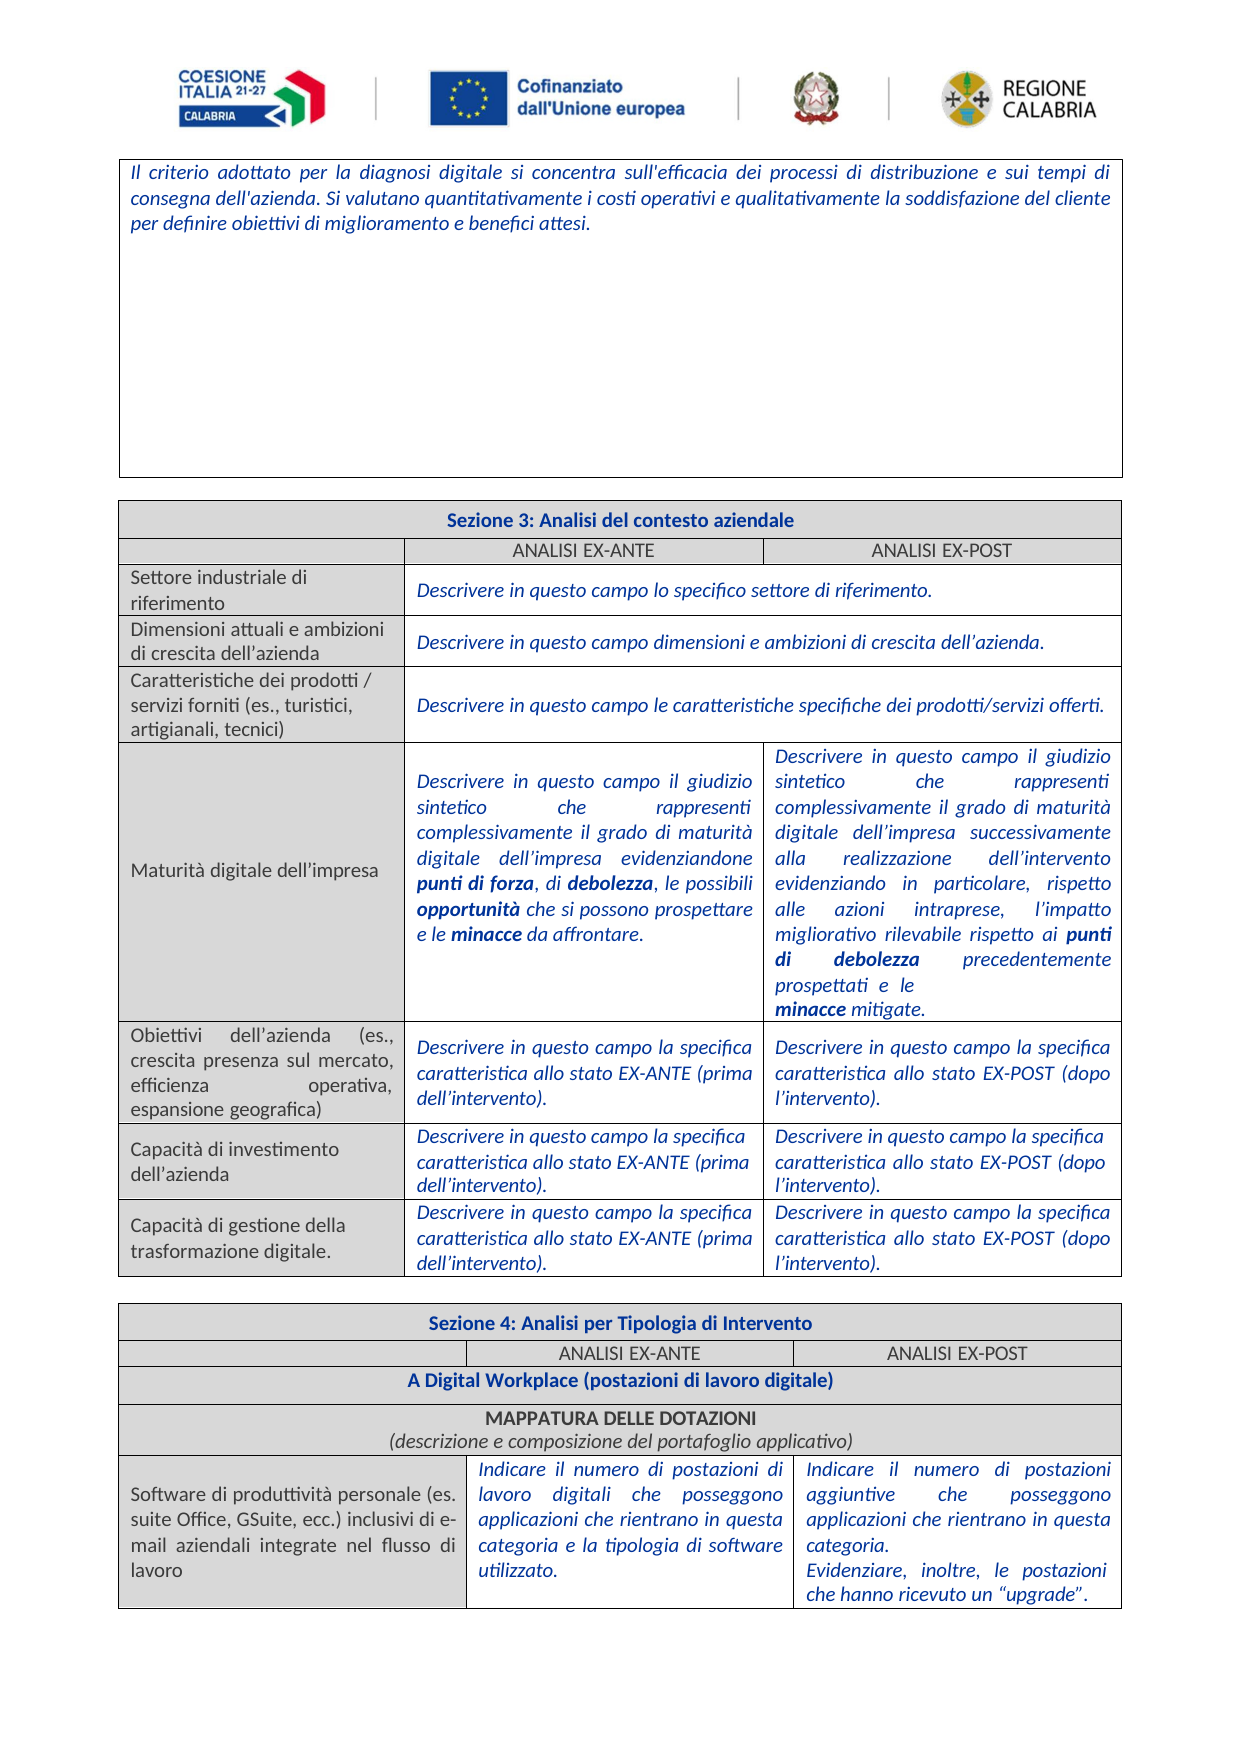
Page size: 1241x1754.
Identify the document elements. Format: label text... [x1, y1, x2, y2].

table_cell Descrivere in questo campo la specifica caratteristica allo stato EX-ANTE (prima dell’intervento). [405, 1124, 763, 1198]
table_cell Descrivere in questo campo le caratteristiche specifiche dei prodotti/servizi offerti. [405, 667, 1121, 742]
table_cell Descrivere in questo campo la specifica caratteristica allo stato EX-POST (dopo l’intervento). [764, 1200, 1121, 1276]
text Il criterio adottato per la diagnosi digitale si concentra sull'efficacia dei processi di distribuzione e sui tempi di consegna dell'azienda. Si valutano quantitativamente i costi operativi e qualitativamente la soddisfazione del cliente per definire obiettivi di miglioramento e benefici attesi. [130, 159, 1112, 236]
table_cell Dimensioni attuali e ambizioni di crescita dell’azienda [119, 616, 404, 666]
table_cell MAPPATURA DELLE DOTAZIONI (descrizione e composizione del portafoglio applicativo) [119, 1405, 1121, 1455]
table_cell Software di produttività personale (es. suite Office, GSuite, ecc.) inclusivi di e- mail aziendali integrate nel flusso di lavoro [119, 1456, 466, 1607]
table_cell Capacità di investimento dell’azienda [119, 1124, 404, 1198]
table_cell Caratteristiche dei prodotti / servizi forniti (es., turistici, artigianali, tecnici) [119, 667, 404, 742]
table_header Sezione 4: Analisi per Tipologia di Intervento [119, 1304, 1121, 1340]
table_cell Indicare il numero di postazioni aggiuntive che posseggono applicazioni che rientrano in questa categoria. Evidenziare, inoltre, le postazioni che hanno ricevuto un “upgrade”. [794, 1456, 1121, 1607]
table_cell ANALISI EX-POST [764, 539, 1121, 563]
table_cell Indicare il numero di postazioni di lavoro digitali che posseggono applicazioni che rientrano in questa categoria e la tipologia di software utilizzato. [467, 1456, 793, 1607]
table_cell Settore industriale di riferimento [119, 565, 404, 615]
table_cell ANALISI EX-POST [794, 1341, 1121, 1366]
table_cell Obiettivi dell’azienda (es., crescita presenza sul mercato, efficienza operativa, espansione geografica) [119, 1022, 404, 1122]
table_cell Capacità di gestione della trasformazione digitale. [119, 1200, 404, 1276]
table_cell ANALISI EX-ANTE [405, 539, 763, 563]
table_cell Descrivere in questo campo il giudizio sintetico che rappresenti complessivamente il grado di maturità digitale dell’impresa successivamente alla realizzazione dell’intervento evidenziando in particolare, rispetto alle azioni intraprese, l’impatto migliorativo rilevabile rispetto ai punti di debolezza precedentemente prospettati e le minacce mitigate. [764, 743, 1121, 1021]
table_header Sezione 3: Analisi del contesto aziendale [119, 501, 1121, 538]
picture [173, 67, 1098, 132]
table_cell Descrivere in questo campo il giudizio sintetico che rappresenti complessivamente il grado di maturità digitale dell’impresa evidenziandone punti di forza, di debolezza, le possibili opportunità che si possono prospettare e le minacce da affrontare. [405, 743, 763, 1021]
table_cell Descrivere in questo campo la specifica caratteristica allo stato EX-POST (dopo l’intervento). [764, 1124, 1121, 1198]
table_cell Maturità digitale dell’impresa [119, 743, 404, 1021]
table_cell A Digital Workplace (postazioni di lavoro digitale) [119, 1367, 1121, 1404]
table_cell Descrivere in questo campo la specifica caratteristica allo stato EX-ANTE (prima dell’intervento). [405, 1200, 763, 1276]
table_cell [119, 1341, 466, 1366]
table_cell ANALISI EX-ANTE [467, 1341, 793, 1366]
table_cell [119, 539, 404, 563]
table_cell Descrivere in questo campo dimensioni e ambizioni di crescita dell’azienda. [405, 616, 1121, 666]
table_cell Descrivere in questo campo la specifica caratteristica allo stato EX-POST (dopo l’intervento). [764, 1022, 1121, 1122]
table_cell Descrivere in questo campo lo specifico settore di riferimento. [405, 565, 1121, 615]
table_cell Descrivere in questo campo la specifica caratteristica allo stato EX-ANTE (prima dell’intervento). [405, 1022, 763, 1122]
